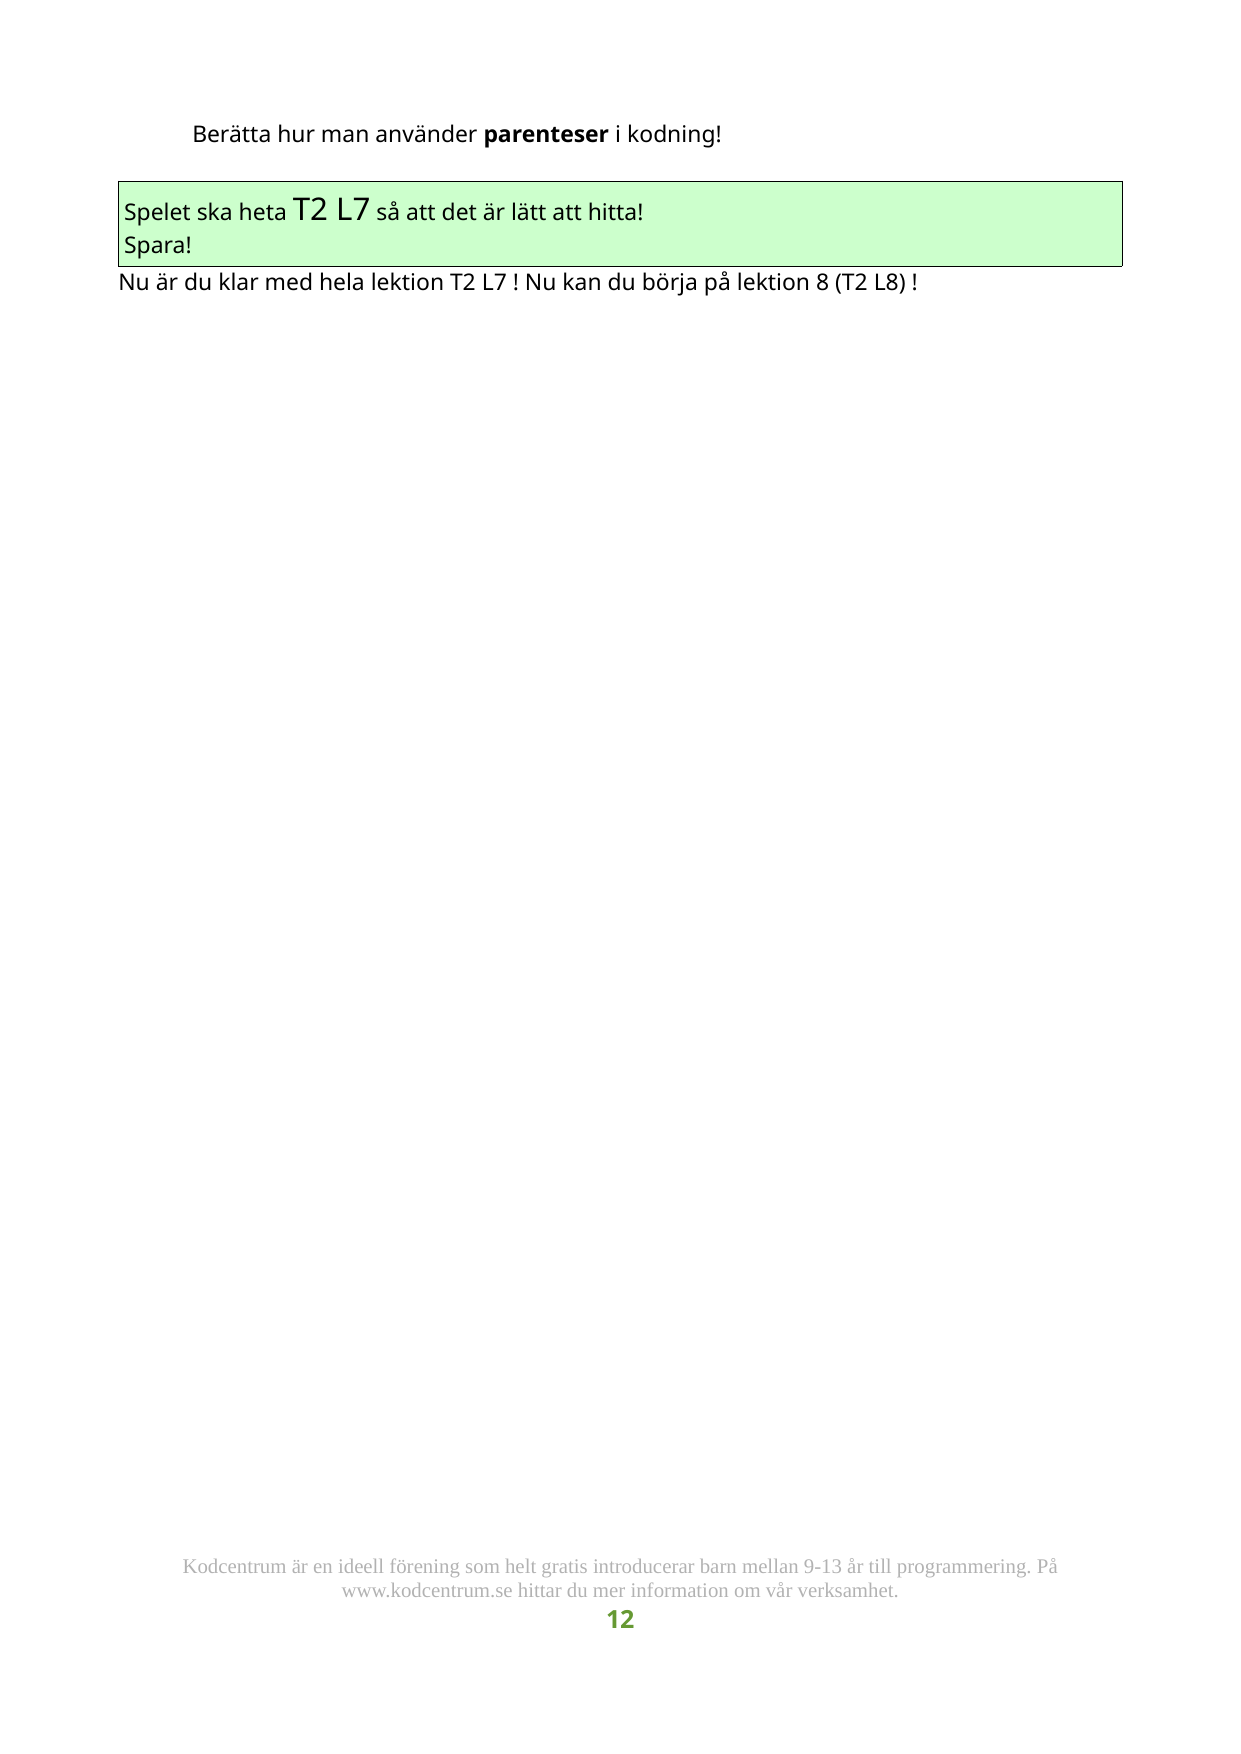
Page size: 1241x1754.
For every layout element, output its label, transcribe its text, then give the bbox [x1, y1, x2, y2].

text Nu är du klar med hela lektion T2 L7 ! Nu kan du börja på lektion 8 (T2 L8) ! [118, 267, 1122, 297]
table_header Spelet ska heta T2 L7 så att det är lätt att hitta! Spara! [119, 182, 1122, 266]
text Berätta hur man använder parenteser i kodning! [118, 118, 1122, 149]
